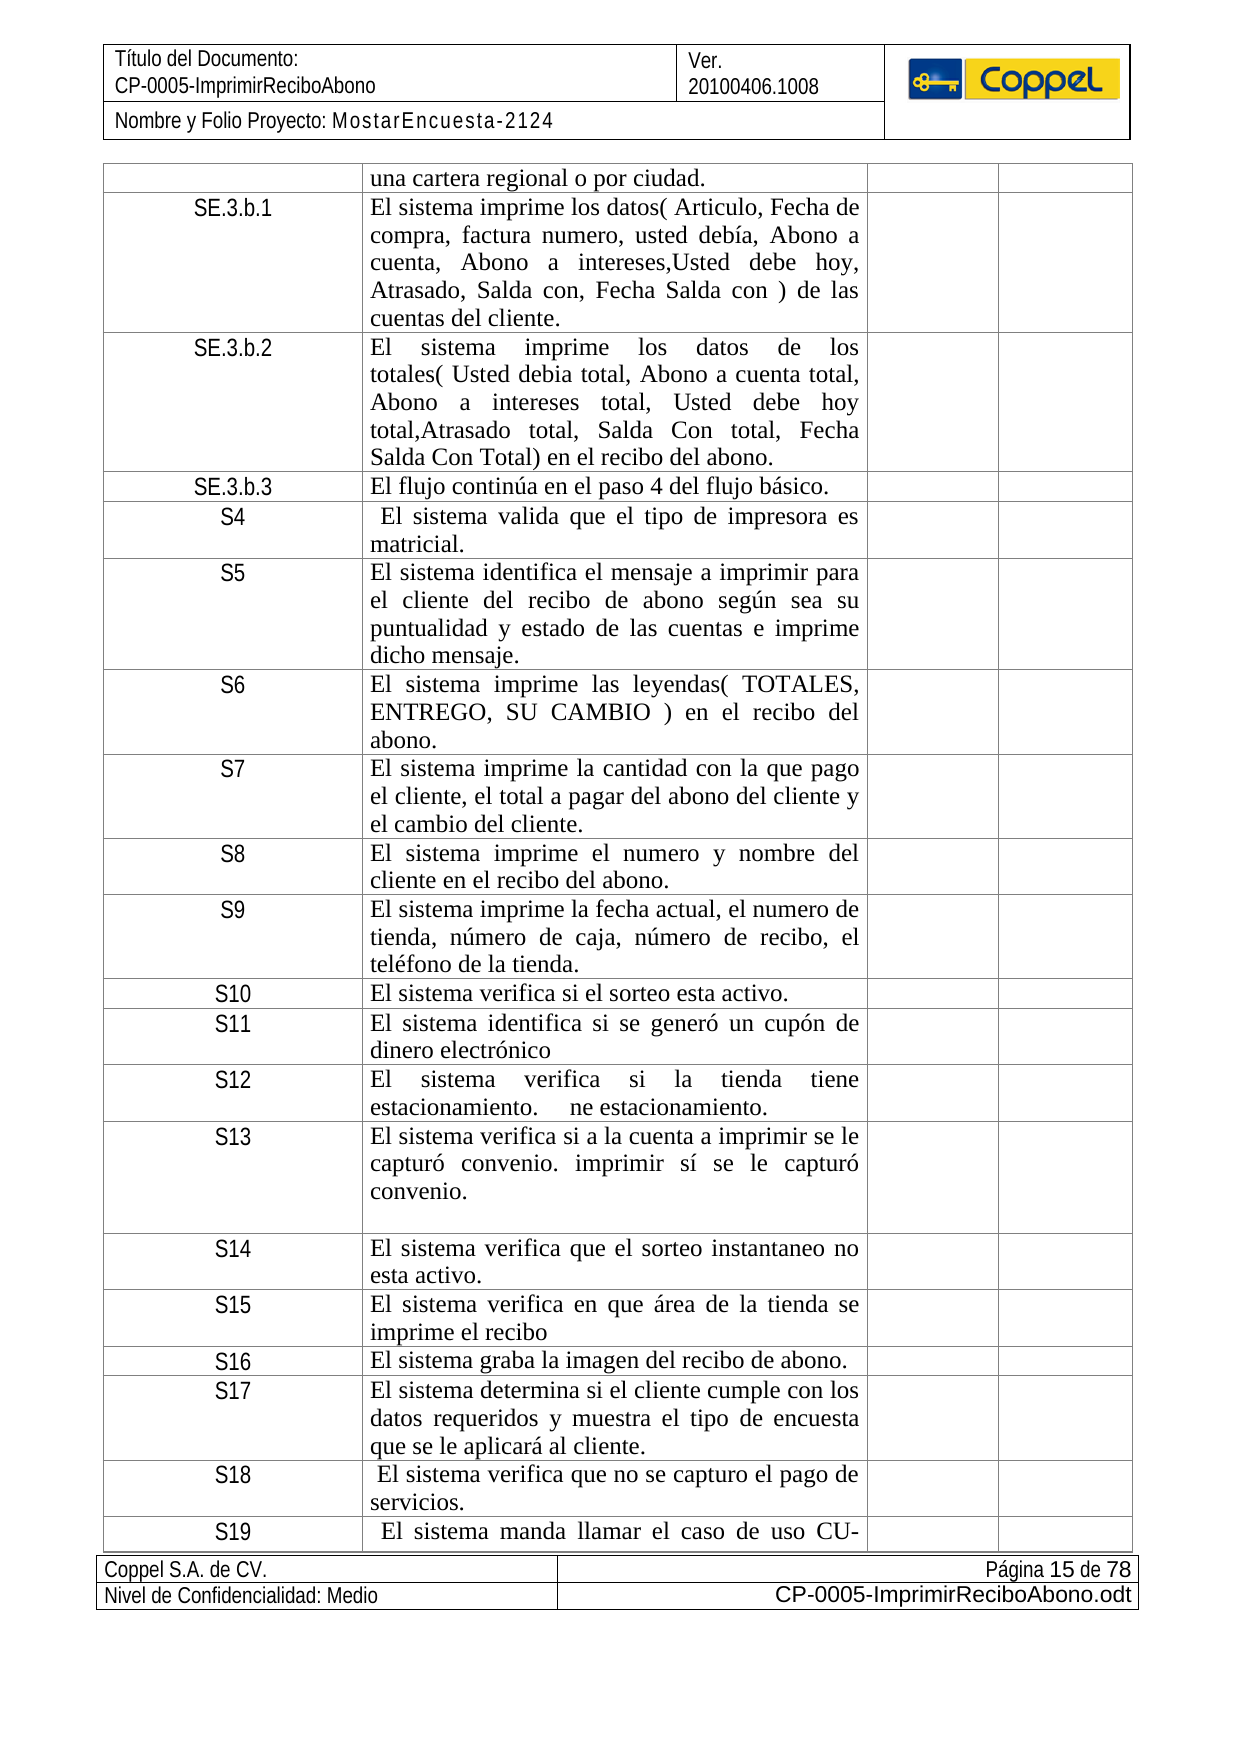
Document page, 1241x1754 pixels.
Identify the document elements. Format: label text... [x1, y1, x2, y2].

table_cell El sistema verifica si a la cuenta a imprimir se le capturó convenio. imprimir sí se le capturó convenio. [363, 1122, 867, 1233]
table_cell El flujo continúa en el paso 4 del flujo básico. [363, 472, 867, 501]
table_cell El sistema manda llamar el caso de uso CU- [363, 1517, 867, 1551]
table_cell [868, 1461, 998, 1516]
table_cell [999, 164, 1132, 192]
table_cell El sistema verifica que no se capturo el pago de servicios. [363, 1461, 867, 1516]
table_cell S15 [104, 1290, 362, 1346]
table_cell SE.3.b.3 [104, 472, 362, 501]
table_cell S17 [104, 1376, 362, 1459]
table_cell [999, 1122, 1132, 1233]
table_cell S7 [104, 755, 362, 838]
table_cell [999, 502, 1132, 557]
table_cell [868, 1517, 998, 1551]
table_cell [999, 895, 1132, 978]
table_cell El sistema imprime los datos( Articulo, Fecha de compra, factura numero, usted debía, Abono a cuenta, Abono a intereses,Usted debe hoy, Atrasado, Salda con, Fecha Salda con ) de las cuentas del cliente. [363, 193, 867, 332]
table_cell S10 [104, 979, 362, 1008]
table_cell [868, 670, 998, 753]
table_cell [999, 1376, 1132, 1459]
table_cell [999, 559, 1132, 669]
table_cell S19 [104, 1517, 362, 1551]
table_cell [999, 1065, 1132, 1121]
table_cell SE.3.b.1 [104, 193, 362, 332]
table_cell S9 [104, 895, 362, 978]
table_cell [999, 1290, 1132, 1346]
table_cell [999, 1517, 1132, 1551]
table_cell [868, 559, 998, 669]
table_cell [868, 1234, 998, 1289]
table_cell El sistema verifica que el sorteo instantaneo no esta activo. [363, 1234, 867, 1289]
table_cell [868, 164, 998, 192]
table_cell S4 [104, 502, 362, 557]
table_cell El sistema imprime el numero y nombre del cliente en el recibo del abono. [363, 839, 867, 894]
table_cell El sistema verifica si el sorteo esta activo. [363, 979, 867, 1008]
table_cell [999, 1461, 1132, 1516]
table_cell S14 [104, 1234, 362, 1289]
table_cell [868, 1347, 998, 1375]
table_cell [868, 895, 998, 978]
table_cell S8 [104, 839, 362, 894]
table_cell S11 [104, 1009, 362, 1064]
table_cell [868, 193, 998, 332]
table_cell [104, 164, 362, 192]
table_cell [999, 839, 1132, 894]
table_cell SE.3.b.2 [104, 333, 362, 471]
table_cell El sistema graba la imagen del recibo de abono. [363, 1347, 867, 1375]
table_cell El sistema identifica si se generó un cupón de dinero electrónico [363, 1009, 867, 1064]
table_cell El sistema identifica el mensaje a imprimir para el cliente del recibo de abono según sea su puntualidad y estado de las cuentas e imprime dicho mensaje. [363, 559, 867, 669]
table_cell [999, 472, 1132, 501]
table_cell [868, 1290, 998, 1346]
table_cell [999, 193, 1132, 332]
table_cell [999, 1234, 1132, 1289]
table_cell [999, 755, 1132, 838]
table_cell una cartera regional o por ciudad. [363, 164, 867, 192]
table_cell [868, 472, 998, 501]
table_cell S18 [104, 1461, 362, 1516]
table_cell [999, 979, 1132, 1008]
table_cell [999, 1009, 1132, 1064]
table_cell El sistema imprime la cantidad con la que pago el cliente, el total a pagar del abono del cliente y el cambio del cliente. [363, 755, 867, 838]
table_cell [999, 670, 1132, 753]
table_cell [868, 839, 998, 894]
table_cell El sistema determina si el cliente cumple con los datos requeridos y muestra el tipo de encuesta que se le aplicará al cliente. [363, 1376, 867, 1459]
table_cell S12 [104, 1065, 362, 1121]
table_cell [868, 1009, 998, 1064]
table_cell S5 [104, 559, 362, 669]
table_cell El sistema verifica si la tienda tiene estacionamiento. ne estacionamiento. [363, 1065, 867, 1121]
table_cell [868, 1376, 998, 1459]
table_cell [868, 502, 998, 557]
table_cell S16 [104, 1347, 362, 1375]
table_cell [868, 1122, 998, 1233]
table_cell El sistema verifica en que área de la tienda se imprime el recibo [363, 1290, 867, 1346]
table_cell S6 [104, 670, 362, 753]
table_cell [868, 333, 998, 471]
table_cell El sistema imprime las leyendas( TOTALES, ENTREGO, SU CAMBIO ) en el recibo del abono. [363, 670, 867, 753]
table_cell [999, 1347, 1132, 1375]
table_cell [868, 1065, 998, 1121]
table_cell [868, 755, 998, 838]
table_cell S13 [104, 1122, 362, 1233]
table_cell El sistema valida que el tipo de impresora es matricial. [363, 502, 867, 557]
table_cell [999, 333, 1132, 471]
table_cell El sistema imprime los datos de los totales( Usted debia total, Abono a cuenta total, Abono a intereses total, Usted debe hoy total,Atrasado total, Salda Con total, Fecha Salda Con Total) en el recibo del abono. [363, 333, 867, 471]
table_cell [868, 979, 998, 1008]
table_cell El sistema imprime la fecha actual, el numero de tienda, número de caja, número de recibo, el teléfono de la tienda. [363, 895, 867, 978]
